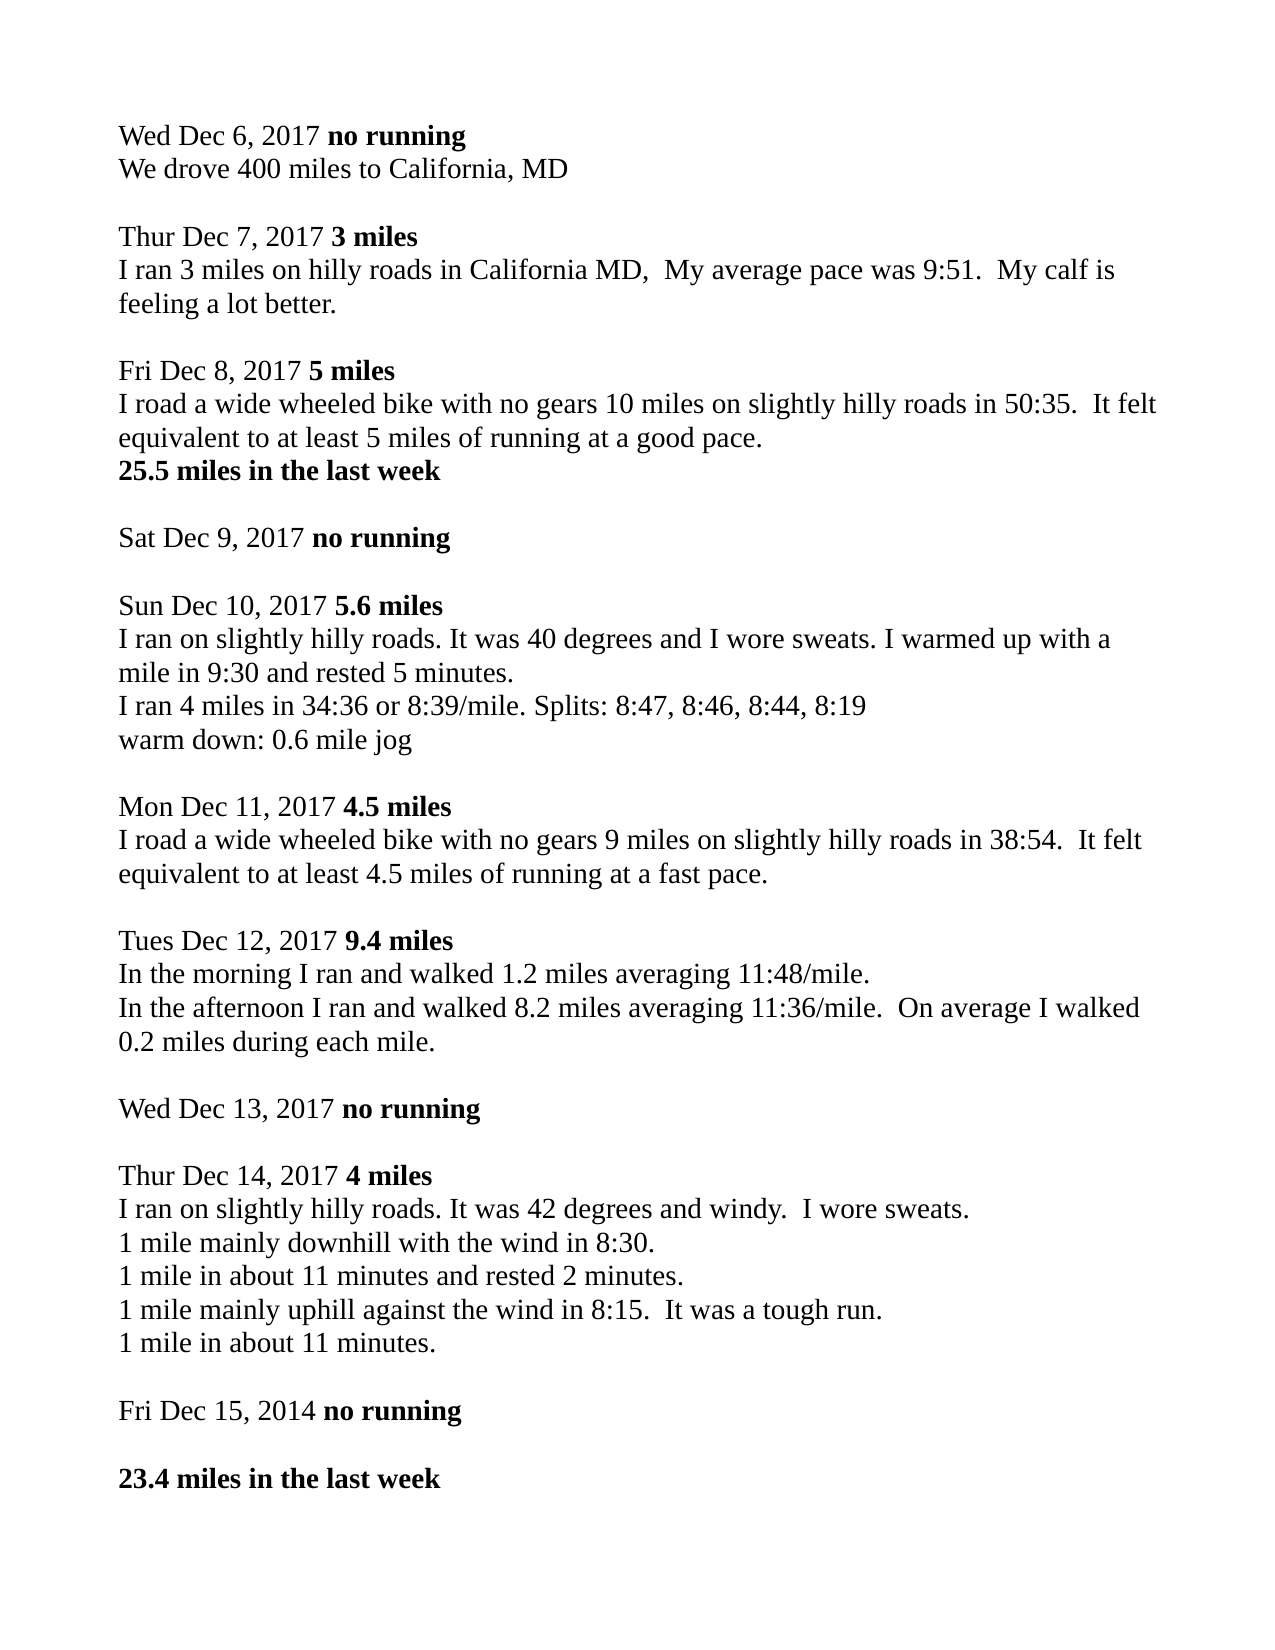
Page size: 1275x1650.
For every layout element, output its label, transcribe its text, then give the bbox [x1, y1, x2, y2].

text I road a wide wheeled bike with no gears 10 miles on slightly hilly roads in 50:35. It felt equivalent to at least 5 miles of running at a good pace. [118, 386, 1161, 453]
text 1 mile in about 11 minutes and rested 2 minutes. [118, 1258, 1161, 1292]
text 25.5 miles in the last week [118, 453, 1161, 487]
text Thur Dec 14, 2017 4 miles [118, 1158, 1161, 1191]
text In the morning I ran and walked 1.2 miles averaging 11:48/mile. [118, 957, 1161, 990]
text 1 mile in about 11 minutes. [118, 1326, 1161, 1359]
text Mon Dec 11, 2017 4.5 miles [118, 789, 1161, 822]
text 23.4 miles in the last week [118, 1460, 1161, 1496]
text Sat Dec 9, 2017 no running [118, 521, 1161, 554]
text Thur Dec 7, 2017 3 miles [118, 219, 1161, 252]
text Wed Dec 13, 2017 no running [118, 1091, 1161, 1124]
text I ran 3 miles on hilly roads in California MD, My average pace was 9:51. My calf is feeling a lot better. [118, 252, 1161, 319]
text We drove 400 miles to California, MD [118, 152, 1161, 185]
text 1 mile mainly downhill with the wind in 8:30. [118, 1225, 1161, 1258]
text I ran on slightly hilly roads. It was 40 degrees and I wore sweats. I warmed up with a mile in 9:30 and rested 5 minutes. [118, 621, 1161, 688]
text Fri Dec 8, 2017 5 miles [118, 353, 1161, 386]
text warm down: 0.6 mile jog [118, 722, 1161, 755]
text 1 mile mainly uphill against the wind in 8:15. It was a tough run. [118, 1292, 1161, 1326]
text In the afternoon I ran and walked 8.2 miles averaging 11:36/mile. On average I walked 0.2 miles during each mile. [118, 990, 1161, 1057]
text Wed Dec 6, 2017 no running [118, 118, 1161, 152]
text Sun Dec 10, 2017 5.6 miles [118, 588, 1161, 621]
text I ran 4 miles in 34:36 or 8:39/mile. Splits: 8:47, 8:46, 8:44, 8:19 [118, 688, 1161, 722]
text Tues Dec 12, 2017 9.4 miles [118, 923, 1161, 957]
text I ran on slightly hilly roads. It was 42 degrees and windy. I wore sweats. [118, 1191, 1161, 1225]
text Fri Dec 15, 2014 no running [118, 1393, 1161, 1426]
text I road a wide wheeled bike with no gears 9 miles on slightly hilly roads in 38:54. It felt equivalent to at least 4.5 miles of running at a fast pace. [118, 822, 1161, 889]
